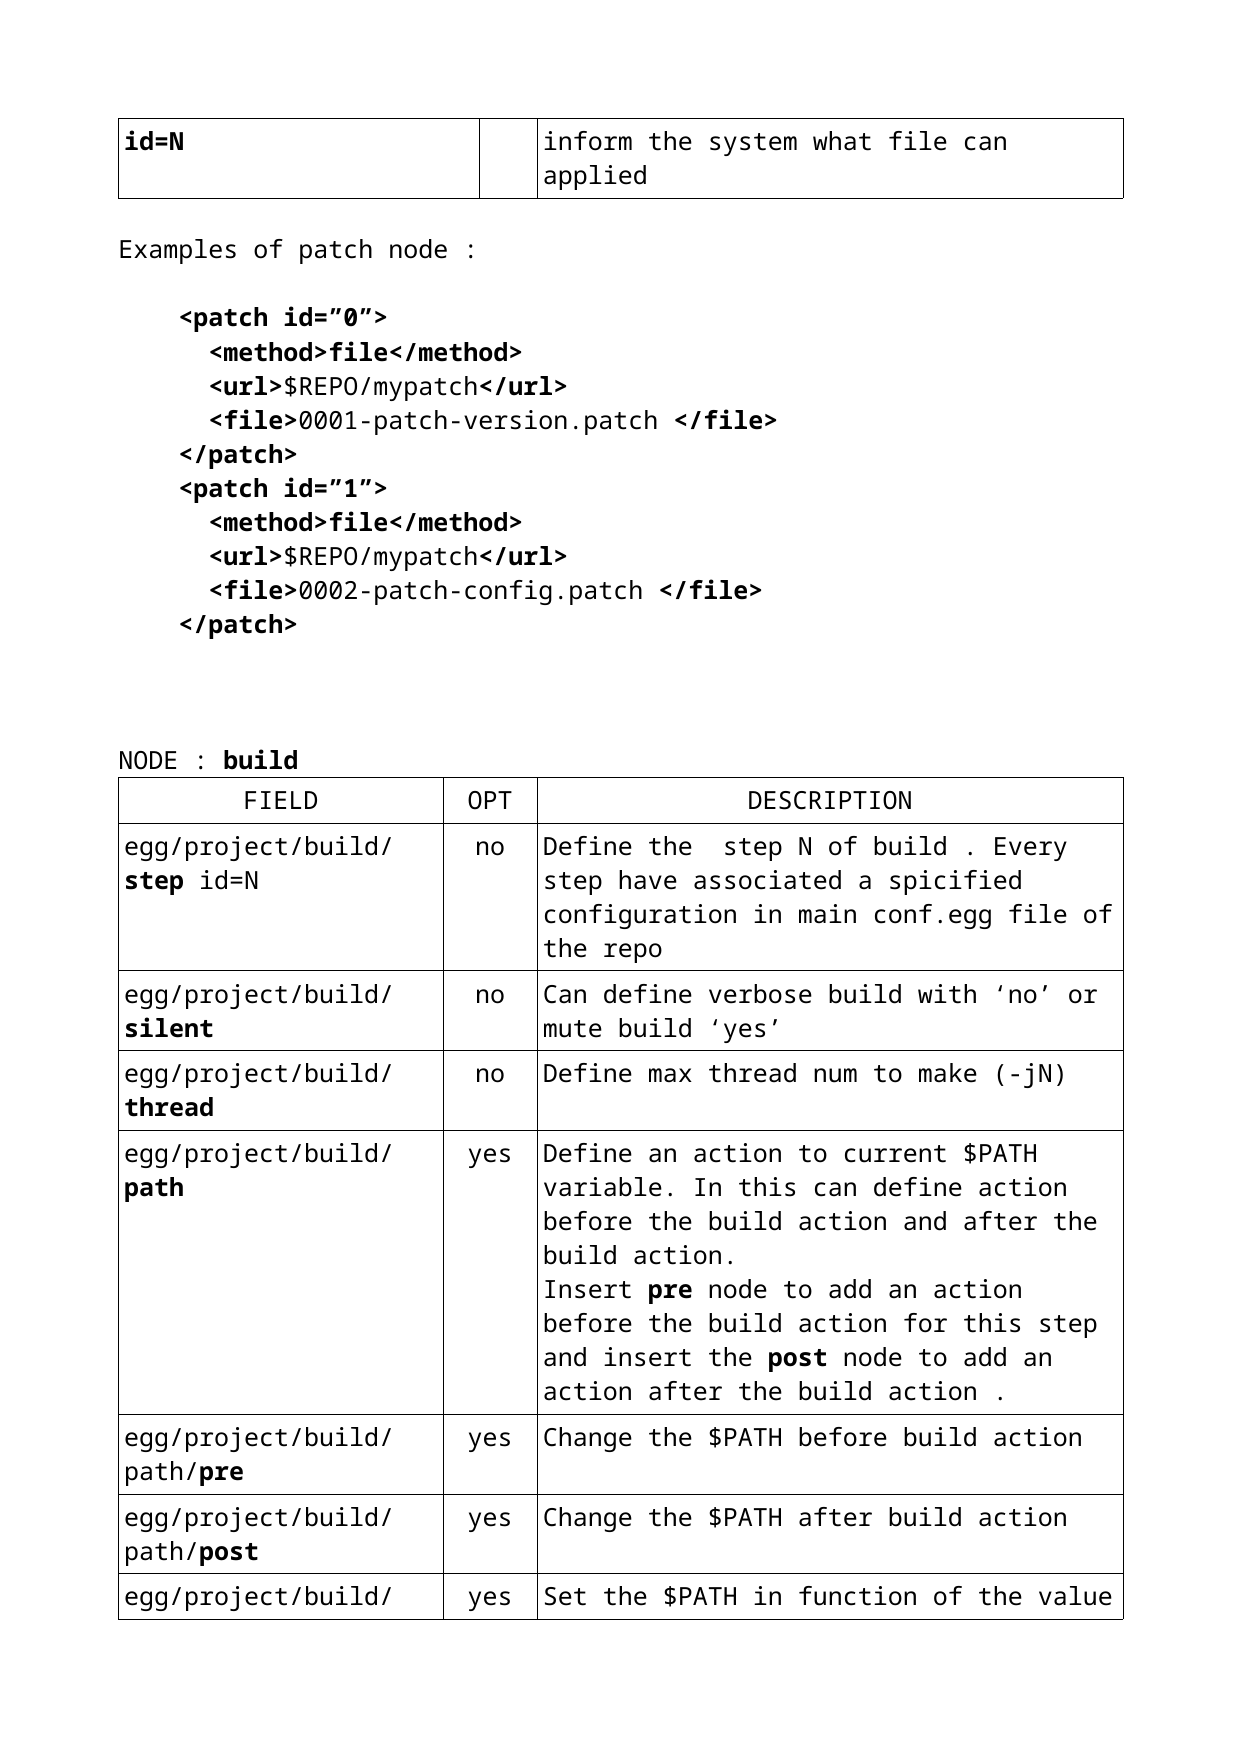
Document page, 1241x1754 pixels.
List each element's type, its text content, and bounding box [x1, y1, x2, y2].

text <file>0001-patch-version.patch </file> [118, 402, 1122, 436]
table_cell Define max thread num to make (-jN) [538, 1051, 1123, 1130]
text <patch id=”1”> [118, 470, 1122, 504]
table_cell no [444, 824, 537, 970]
table_cell egg/project/build/step id=N [119, 824, 443, 970]
table_cell egg/project/build/thread [119, 1051, 443, 1130]
text <url>$REPO/mypatch</url> [118, 538, 1122, 573]
table_cell egg/project/build/path/pre [119, 1415, 443, 1493]
table_cell egg/project/build/path/post [119, 1495, 443, 1573]
text Examples of patch node : [118, 232, 1122, 266]
table_cell Change the $PATH after build action [538, 1495, 1123, 1573]
text </patch> [118, 607, 1122, 641]
table_cell Change the $PATH before build action [538, 1415, 1123, 1493]
table_cell no [444, 1051, 537, 1130]
table_cell [480, 119, 537, 198]
table_cell id=N [119, 119, 479, 198]
text <patch id=”0”> [118, 300, 1122, 334]
table_cell Can define verbose build with ‘no’ or mute build ‘yes’ [538, 971, 1123, 1050]
text <file>0002-patch-config.patch </file> [118, 573, 1122, 607]
table_header FIELD [119, 778, 443, 823]
text <url>$REPO/mypatch</url> [118, 368, 1122, 402]
table_cell no [444, 971, 537, 1050]
table_cell yes [444, 1495, 537, 1573]
table_cell egg/project/build/silent [119, 971, 443, 1050]
table_header DESCRIPTION [538, 778, 1123, 823]
table_cell yes [444, 1131, 537, 1414]
table_cell Define the step N of build . Every step have associated a spicified configuration in main conf.egg file of the repo [538, 824, 1123, 970]
table_cell inform the system what file can applied [538, 119, 1123, 198]
table_cell Set the $PATH in function of the value [538, 1574, 1123, 1619]
text </patch> [118, 436, 1122, 470]
table_cell yes [444, 1574, 537, 1619]
table_cell yes [444, 1415, 537, 1493]
table_cell Define an action to current $PATH variable. In this can define action before the build action and after the build action. Insert pre node to add an action before the build action for this step and insert the post node to add an action after the build action . [538, 1131, 1123, 1414]
table_header OPT [444, 778, 537, 823]
text <method>file</method> [118, 334, 1122, 368]
table_cell egg/project/build/path [119, 1131, 443, 1414]
text <method>file</method> [118, 504, 1122, 538]
text NODE : build [118, 743, 1122, 777]
table_cell egg/project/build/ [119, 1574, 443, 1619]
